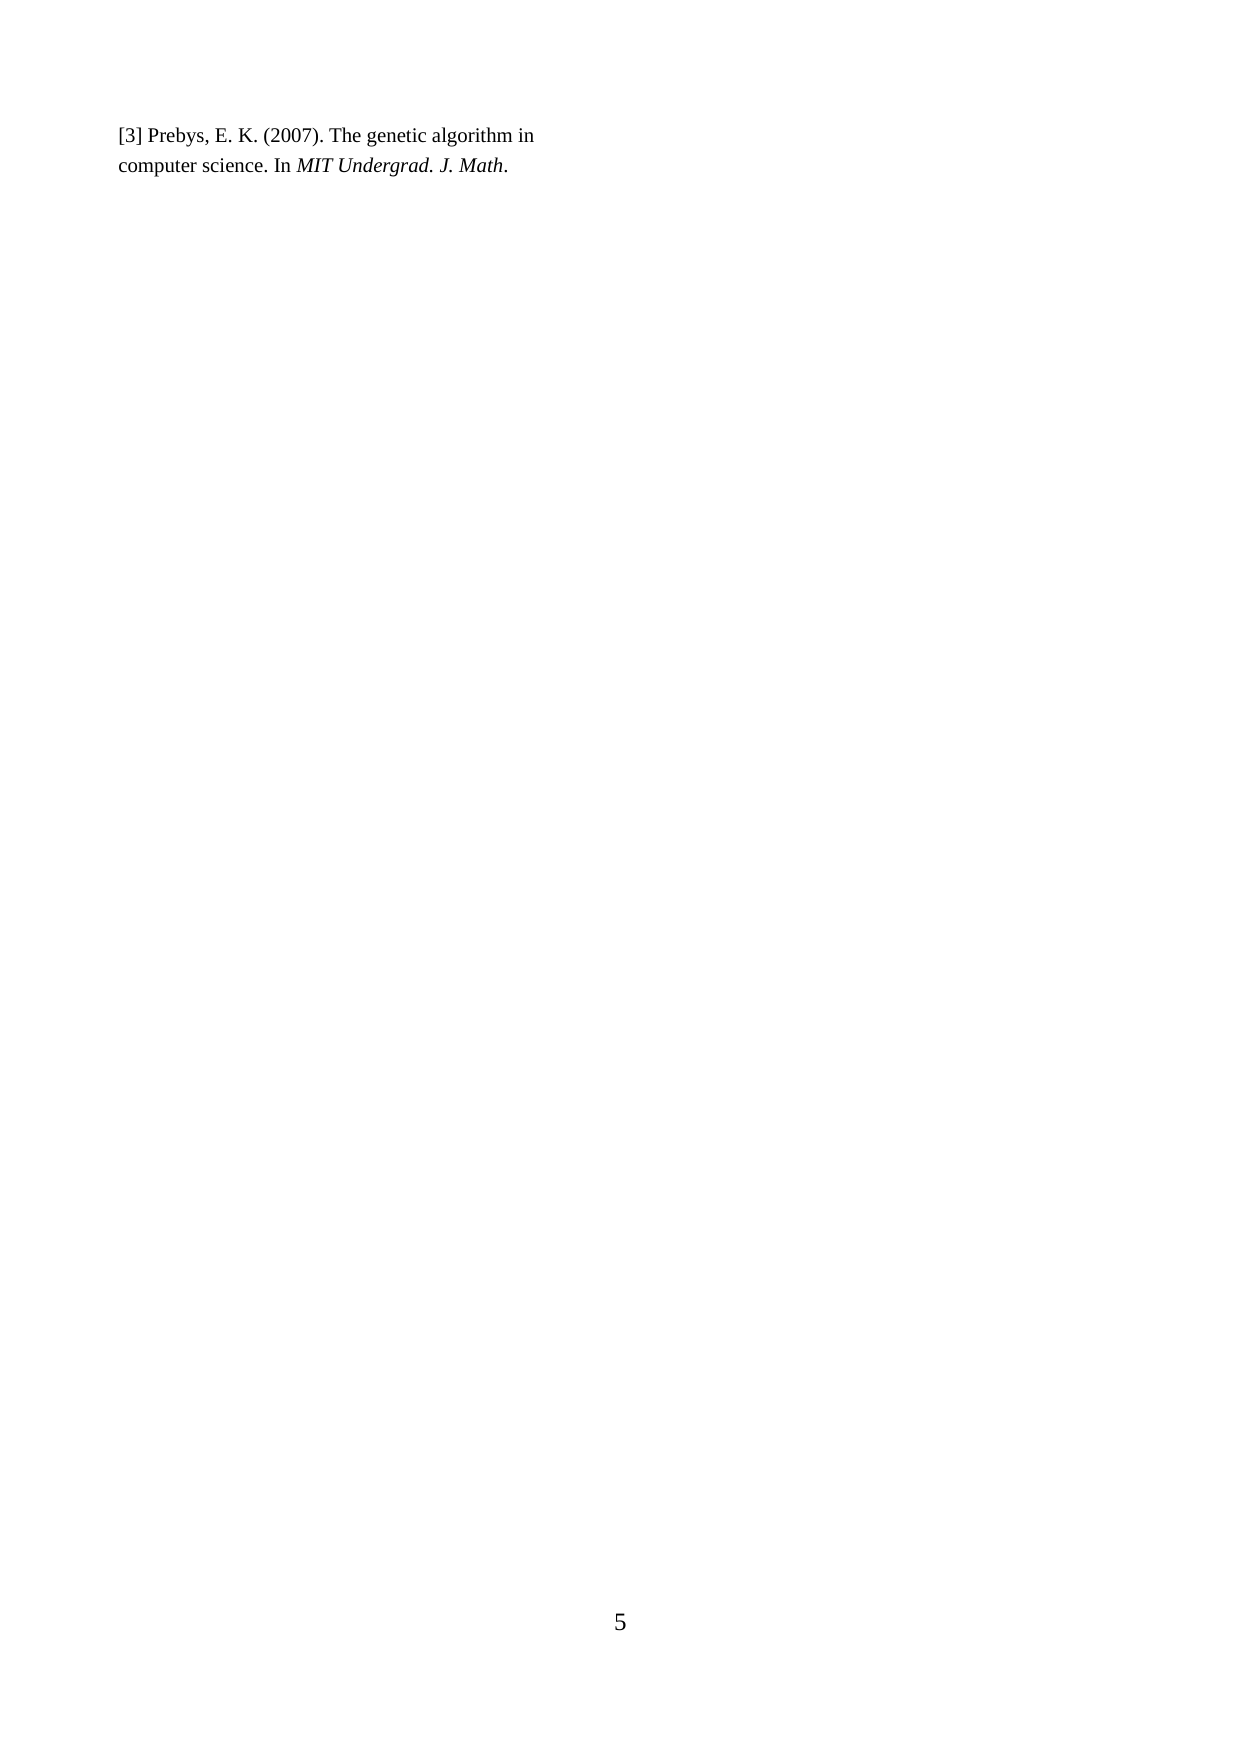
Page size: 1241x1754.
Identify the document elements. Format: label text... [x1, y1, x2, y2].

text [3] Prebys, E. K. (2007). The genetic algorithm in computer science. In MIT Undergrad. J. Math. [118, 118, 582, 178]
